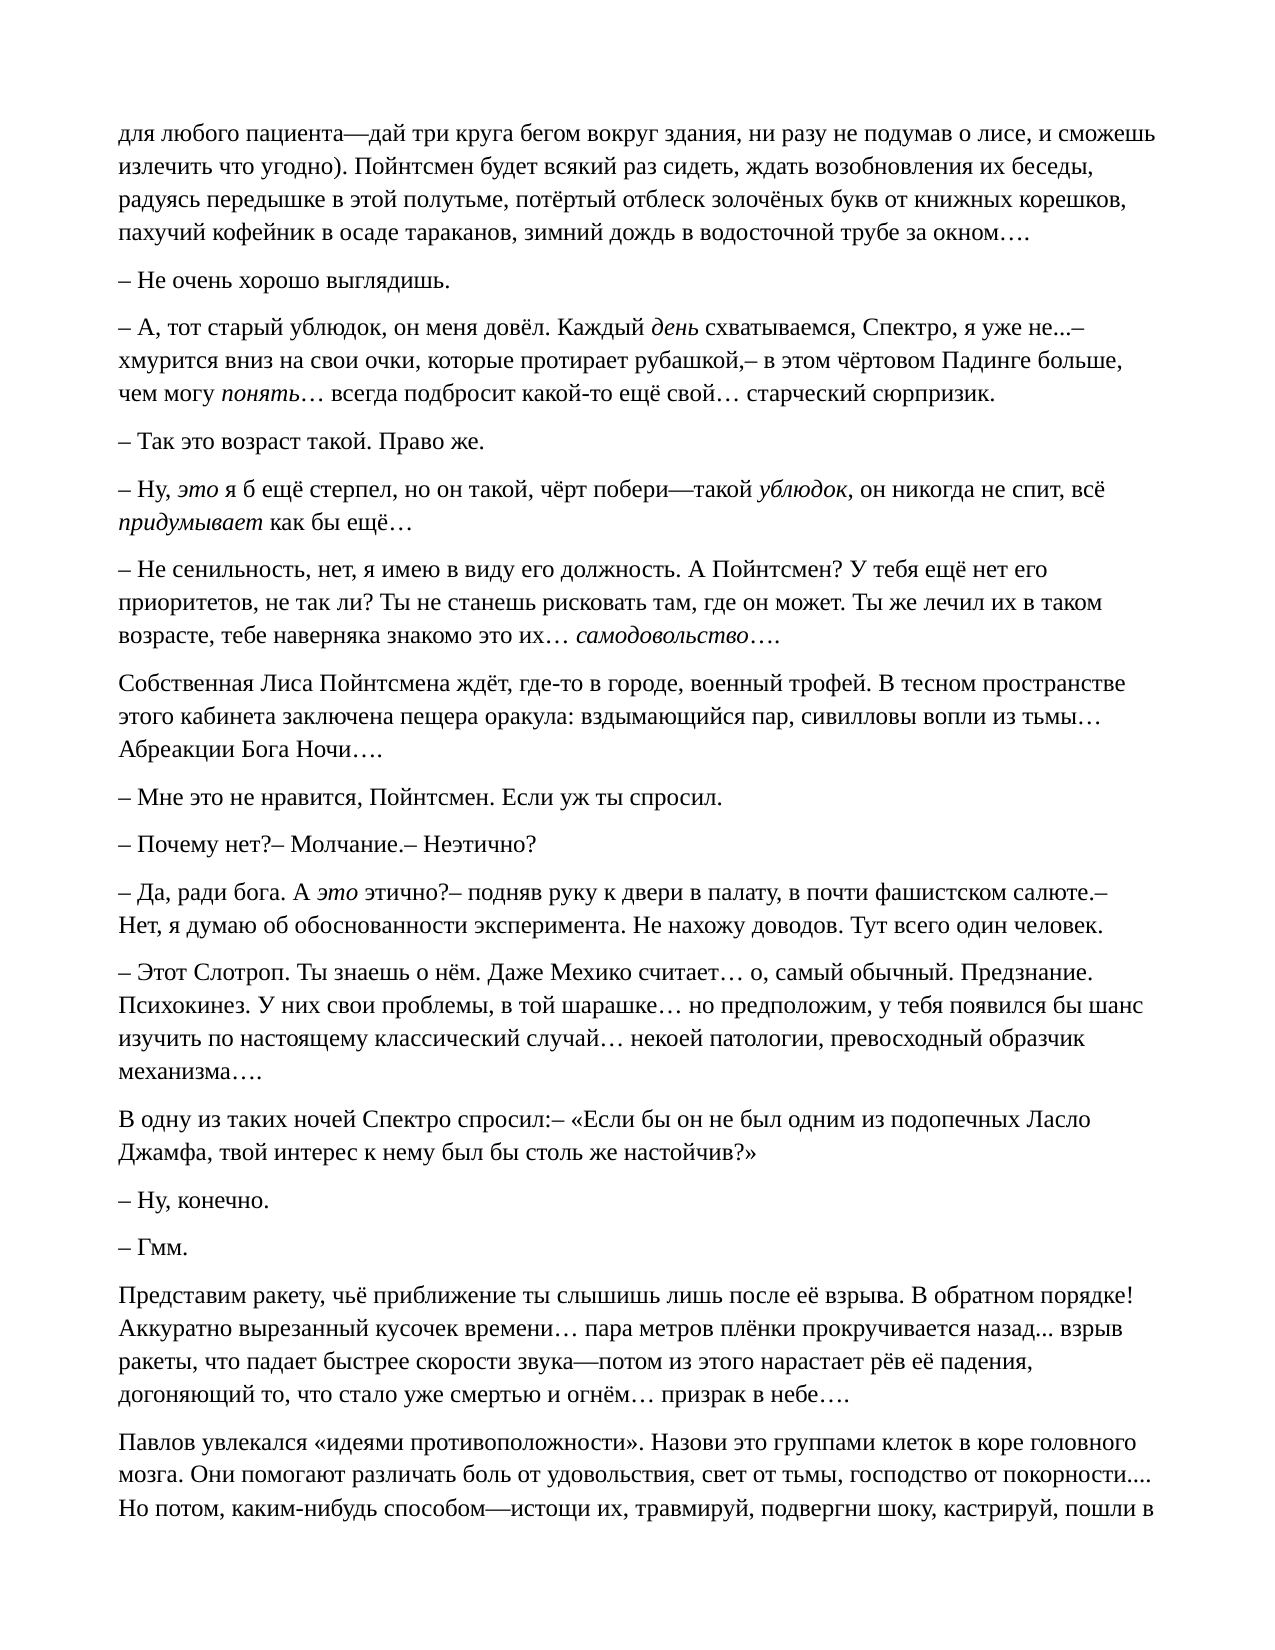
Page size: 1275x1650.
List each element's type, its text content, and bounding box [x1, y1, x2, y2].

text – Так это возраст такой. Право же. [118, 426, 1157, 455]
text – Ну, конечно. [118, 1185, 1157, 1213]
text – Не очень хорошо выглядишь. [118, 265, 1157, 293]
text – Да, ради бога. А это этично?– подняв руку к двери в палату, в почти фашистском салюте.– Нет, я думаю об обоснованности эксперимента. Не нахожу доводов. Тут всего один человек. [118, 877, 1157, 938]
text – Мне это не нравится, Пойнтсмен. Если уж ты спросил. [118, 782, 1157, 810]
text – А, тот старый ублюдок, он меня довёл. Каждый день схватываемся, Спектро, я уже не...– хмурится вниз на свои очки, которые протирает рубашкой,– в этом чёртовом Падинге больше, чем могу понять… всегда подбросит какой-то ещё свой… старческий сюрпризик. [118, 312, 1157, 407]
text Павлов увлекался «идеями противоположности». Назови это группами клеток в коре головного мозга. Они помогают различать боль от удовольствия, свет от тьмы, господство от покорности.... Но потом, каким-нибудь способом—истощи их, травмируй, подвергни шоку, кастрируй, пошли в [118, 1427, 1157, 1521]
text Собственная Лиса Пойнтсмена ждёт, где-то в городе, военный трофей. В тесном пространстве этого кабинета заключена пещера оракула: вздымающийся пар, сивилловы вопли из тьмы… Абреакции Бога Ночи…. [118, 668, 1157, 763]
text Представим ракету, чьё приближение ты слышишь лишь после её взрыва. В обратном порядке! Аккуратно вырезанный кусочек времени… пара метров плёнки прокручивается назад... взрыв ракеты, что падает быстрее скорости звука—потом из этого нарастает рёв её падения, догоняющий то, что стало уже смертью и огнём… призрак в небе…. [118, 1280, 1157, 1408]
text – Этот Слотроп. Ты знаешь о нём. Даже Мехико считает… о, самый обычный. Предзнание. Психокинез. У них свои проблемы, в той шарашке… но предположим, у тебя появился бы шанс изучить по настоящему классический случай… некоей патологии, превосходный образчик механизма…. [118, 957, 1157, 1085]
text для любого пациента—дай три круга бегом вокруг здания, ни разу не подумав о лисе, и сможешь излечить что угодно). Пойнтсмен будет всякий раз сидеть, ждать возобновления их беседы, радуясь передышке в этой полутьме, потёртый отблеск золочёных букв от книжных корешков, пахучий кофейник в осаде тараканов, зимний дождь в водосточной трубе за окном…. [118, 118, 1157, 246]
text – Почему нет?– Молчание.– Неэтично? [118, 829, 1157, 858]
text В одну из таких ночей Спектро спросил:– «Если бы он не был одним из подопечных Ласло Джамфа, твой интерес к нему был бы столь же настойчив?» [118, 1104, 1157, 1166]
text – Ну, это я б ещё стерпел, но он такой, чёрт побери—такой ублюдок, он никогда не спит, всё придумывает как бы ещё… [118, 474, 1157, 535]
text – Не сенильность, нет, я имею в виду его должность. А Пойнтсмен? У тебя ещё нет его приоритетов, не так ли? Ты не станешь рисковать там, где он может. Ты же лечил их в таком возрасте, тебе наверняка знакомо это их… самодовольство…. [118, 554, 1157, 649]
text – Гмм. [118, 1232, 1157, 1261]
